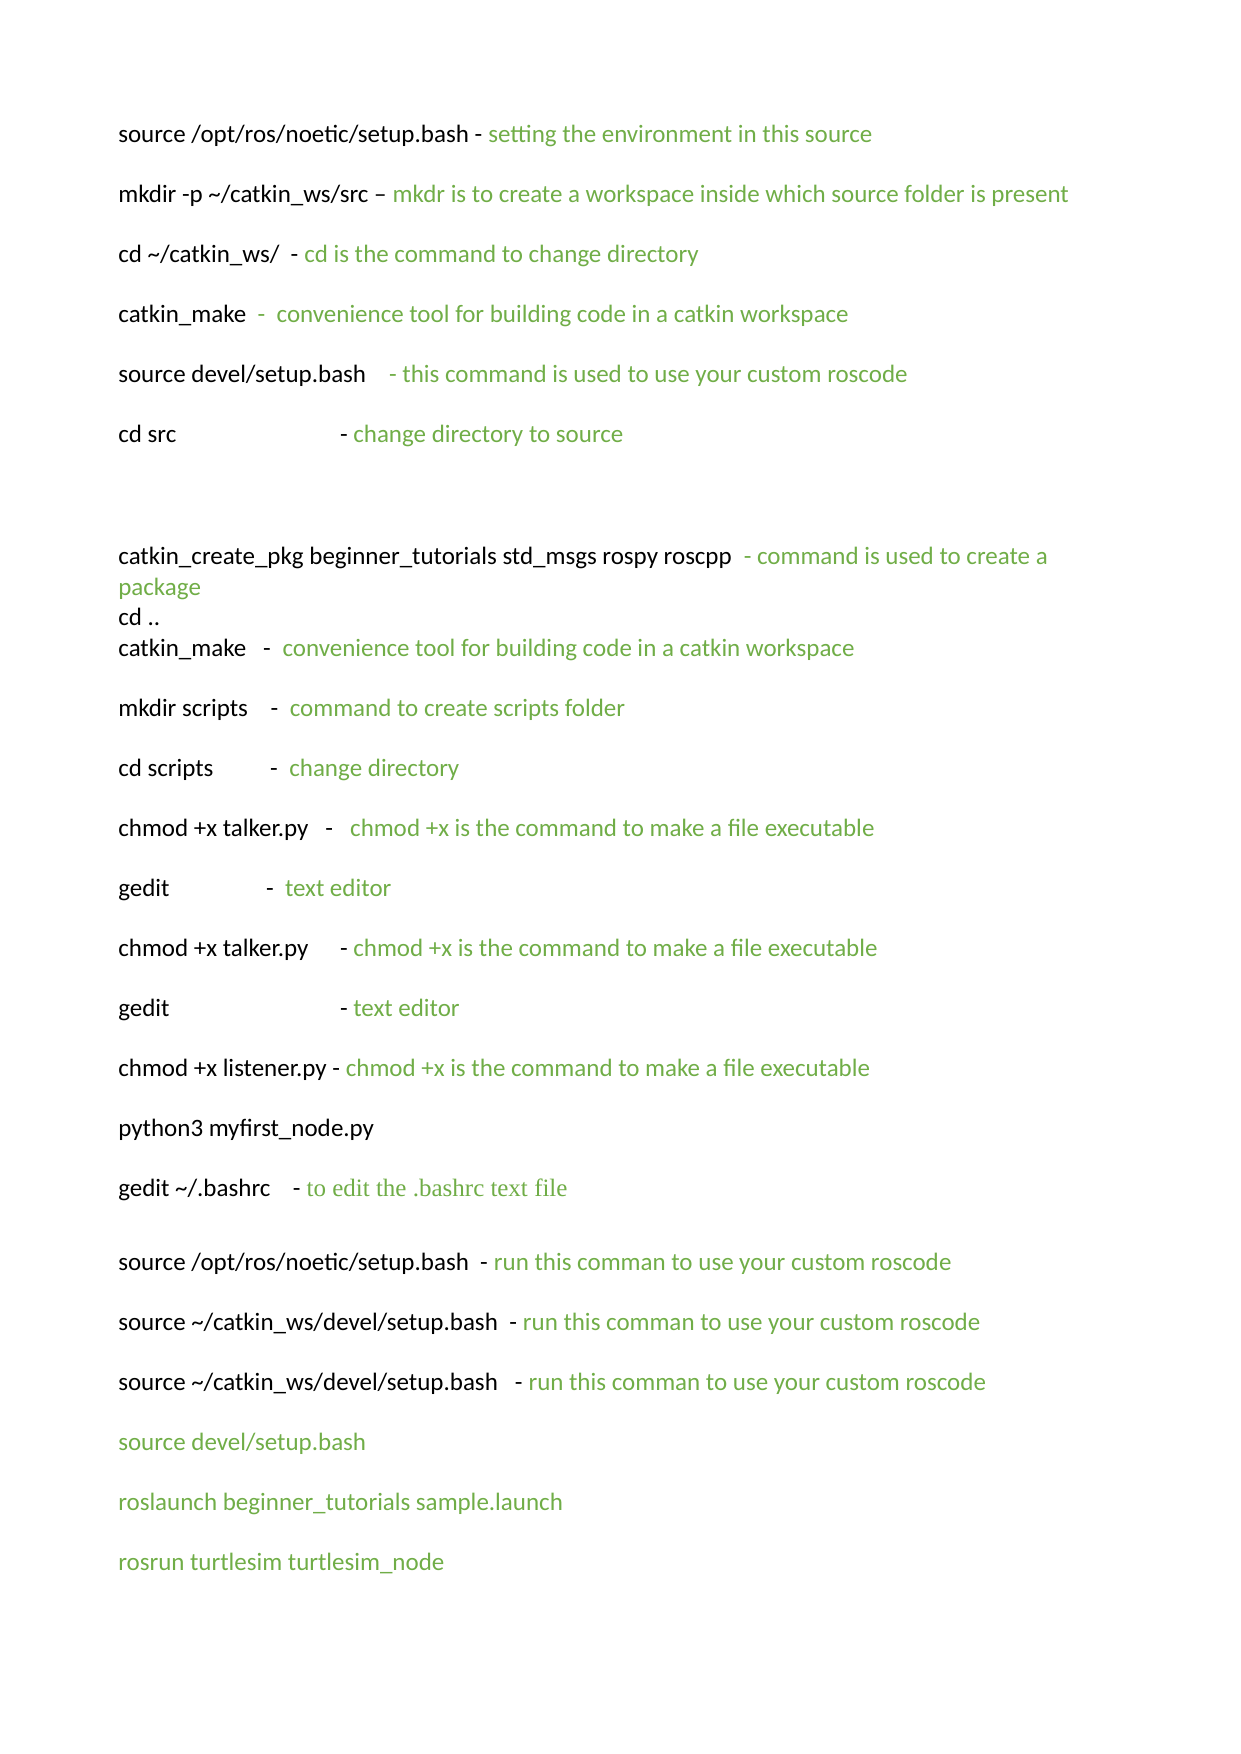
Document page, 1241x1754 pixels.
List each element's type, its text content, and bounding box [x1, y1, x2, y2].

text roslaunch beginner_tutorials sample.launch [118, 1486, 1122, 1517]
text catkin_make - convenience tool for building code in a catkin workspace [118, 298, 1122, 329]
text python3 myfirst_node.py [118, 1112, 1122, 1142]
text source ~/catkin_ws/devel/setup.bash - run this comman to use your custom roscode [118, 1306, 1122, 1337]
text gedit ~/.bashrc - to edit the .bashrc text file [118, 1172, 1122, 1202]
text chmod +x listener.py - chmod +x is the command to make a file executable [118, 1052, 1122, 1082]
text catkin_create_pkg beginner_tutorials std_msgs rospy roscpp - command is used to create a package [118, 540, 1122, 601]
text cd .. [118, 601, 1122, 632]
text source /opt/ros/noetic/setup.bash - run this comman to use your custom roscode [118, 1246, 1122, 1277]
text chmod +x talker.py - chmod +x is the command to make a file executable [118, 812, 1122, 842]
text source devel/setup.bash [118, 1426, 1122, 1457]
text cd ~/catkin_ws/ - cd is the command to change directory [118, 238, 1122, 269]
text cd src - change directory to source [118, 418, 1122, 449]
text rosrun turtlesim turtlesim_node [118, 1546, 1122, 1577]
text mkdir -p ~/catkin_ws/src – mkdr is to create a workspace inside which source folder is present [118, 178, 1122, 209]
text gedit - text editor [118, 992, 1122, 1022]
text source ~/catkin_ws/devel/setup.bash - run this comman to use your custom roscode [118, 1366, 1122, 1397]
text chmod +x talker.py - chmod +x is the command to make a file executable [118, 932, 1122, 962]
text source /opt/ros/noetic/setup.bash - setting the environment in this source [118, 118, 1122, 149]
text source devel/setup.bash - this command is used to use your custom roscode [118, 358, 1122, 389]
text cd scripts - change directory [118, 752, 1122, 782]
text gedit - text editor [118, 872, 1122, 902]
text catkin_make - convenience tool for building code in a catkin workspace [118, 632, 1122, 662]
text mkdir scripts - command to create scripts folder [118, 692, 1122, 722]
